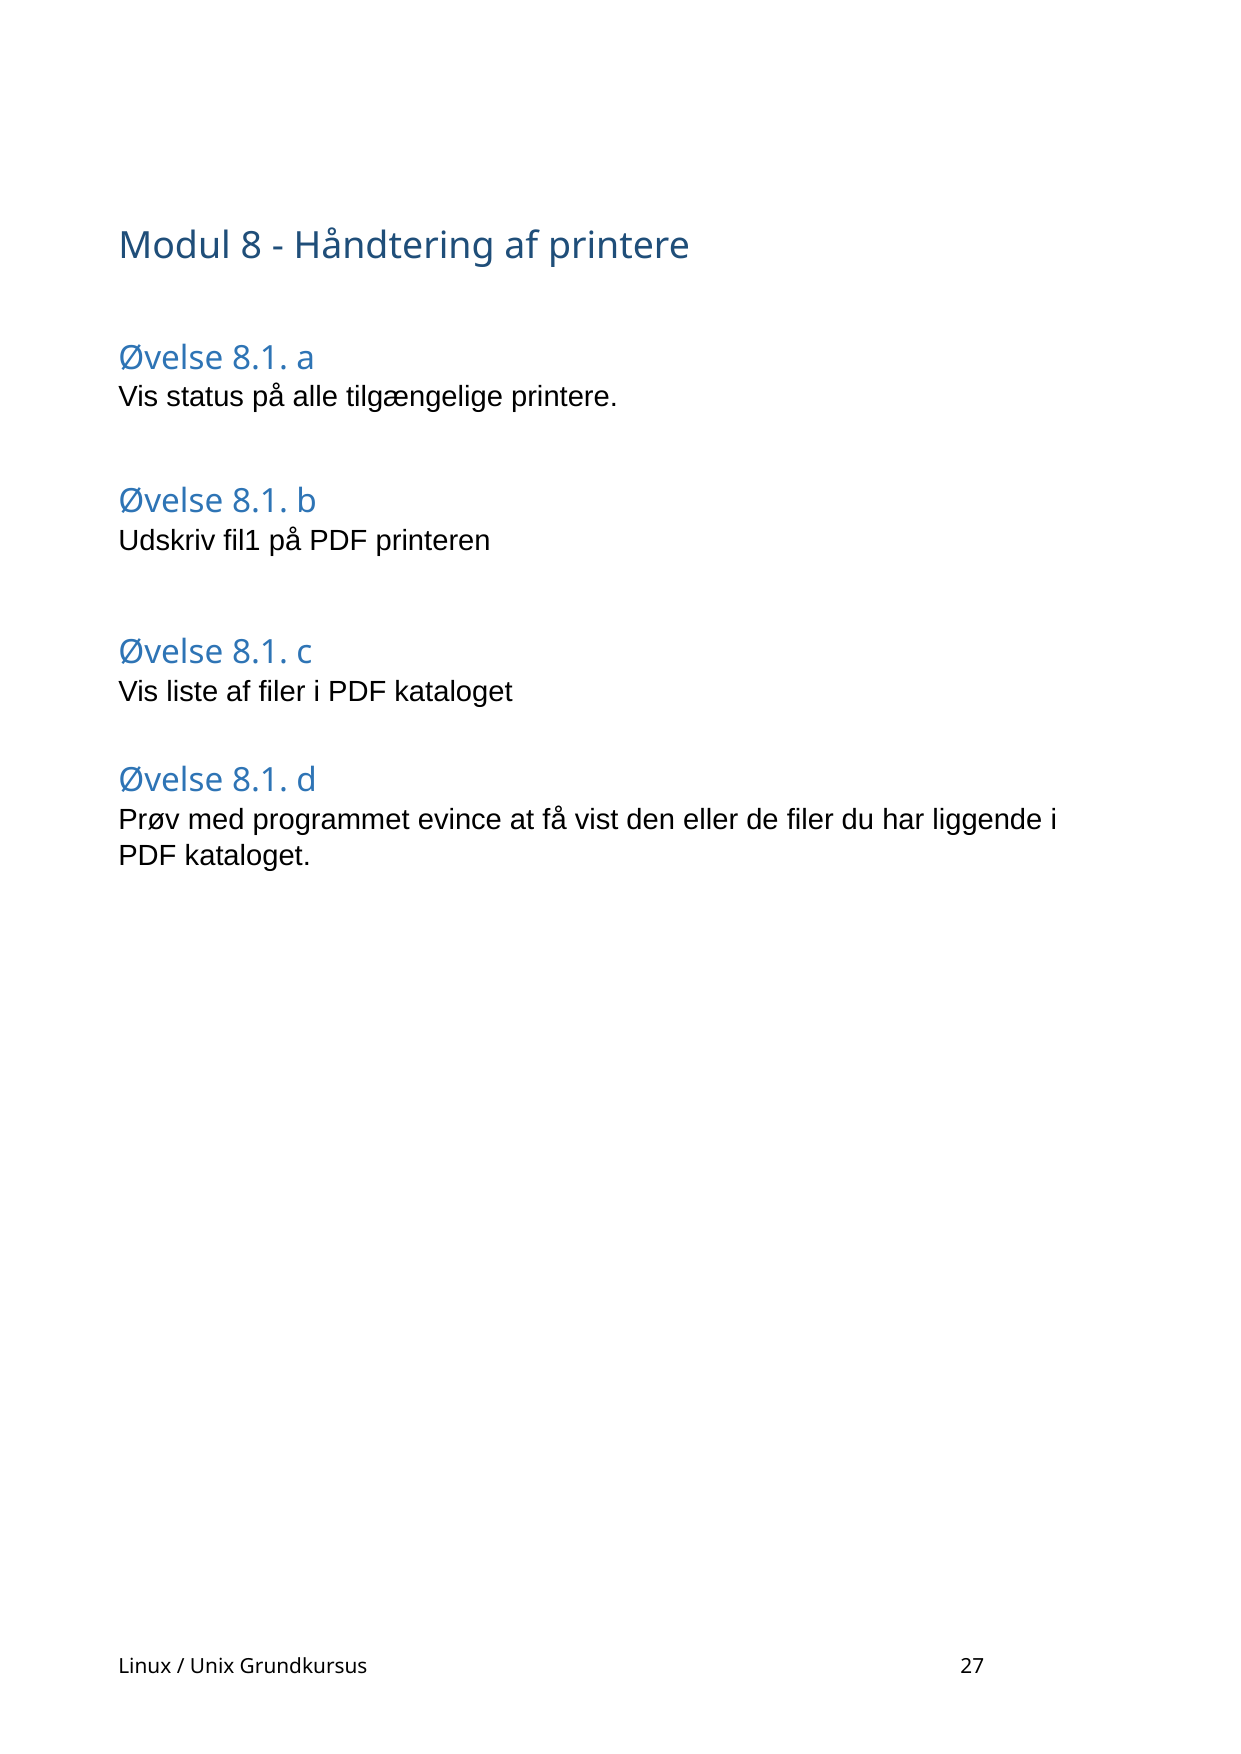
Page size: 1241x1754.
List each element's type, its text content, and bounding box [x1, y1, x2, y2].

subtitle Modul 8 - Håndtering af printere [118, 219, 1122, 270]
text Vis status på alle tilgængelige printere. [118, 379, 1122, 412]
text Vis liste af filer i PDF kataloget [118, 674, 1122, 737]
text Udskriv fil1 på PDF printeren [118, 523, 1122, 556]
text Prøv med programmet evince at få vist den eller de filer du har liggende i PDF kataloget. [118, 802, 1122, 871]
subtitle Øvelse 8.1. a [118, 333, 1122, 379]
subtitle Øvelse 8.1. b [118, 432, 1122, 523]
subtitle Øvelse 8.1. d [118, 756, 1122, 802]
subtitle Øvelse 8.1. c [118, 628, 1122, 674]
